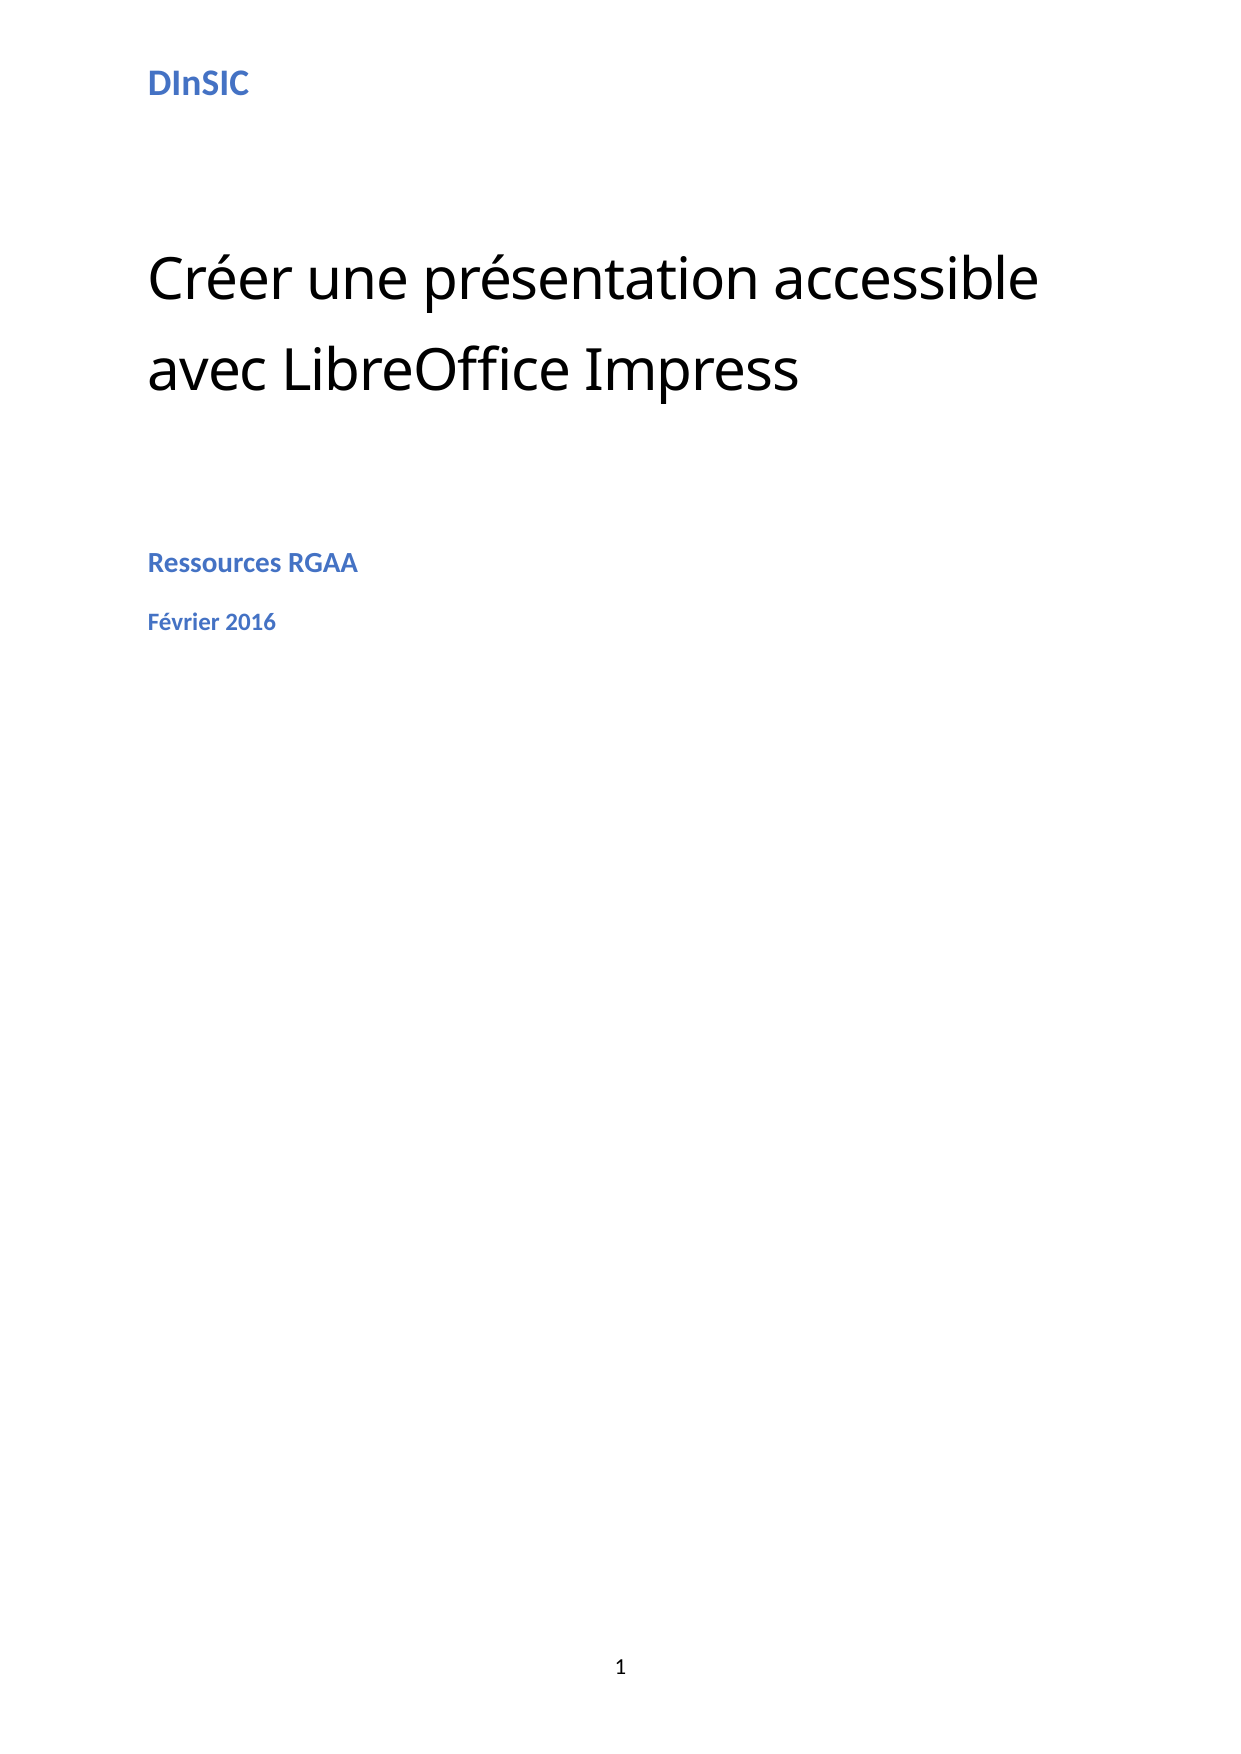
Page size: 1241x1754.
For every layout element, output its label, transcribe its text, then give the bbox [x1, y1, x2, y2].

text Ressources RGAA [148, 544, 1093, 580]
text DInSIC [148, 59, 1093, 105]
text Février 2016 [148, 606, 1093, 637]
text Créer une présentation accessible avec LibreOffice Impress [148, 237, 1093, 408]
